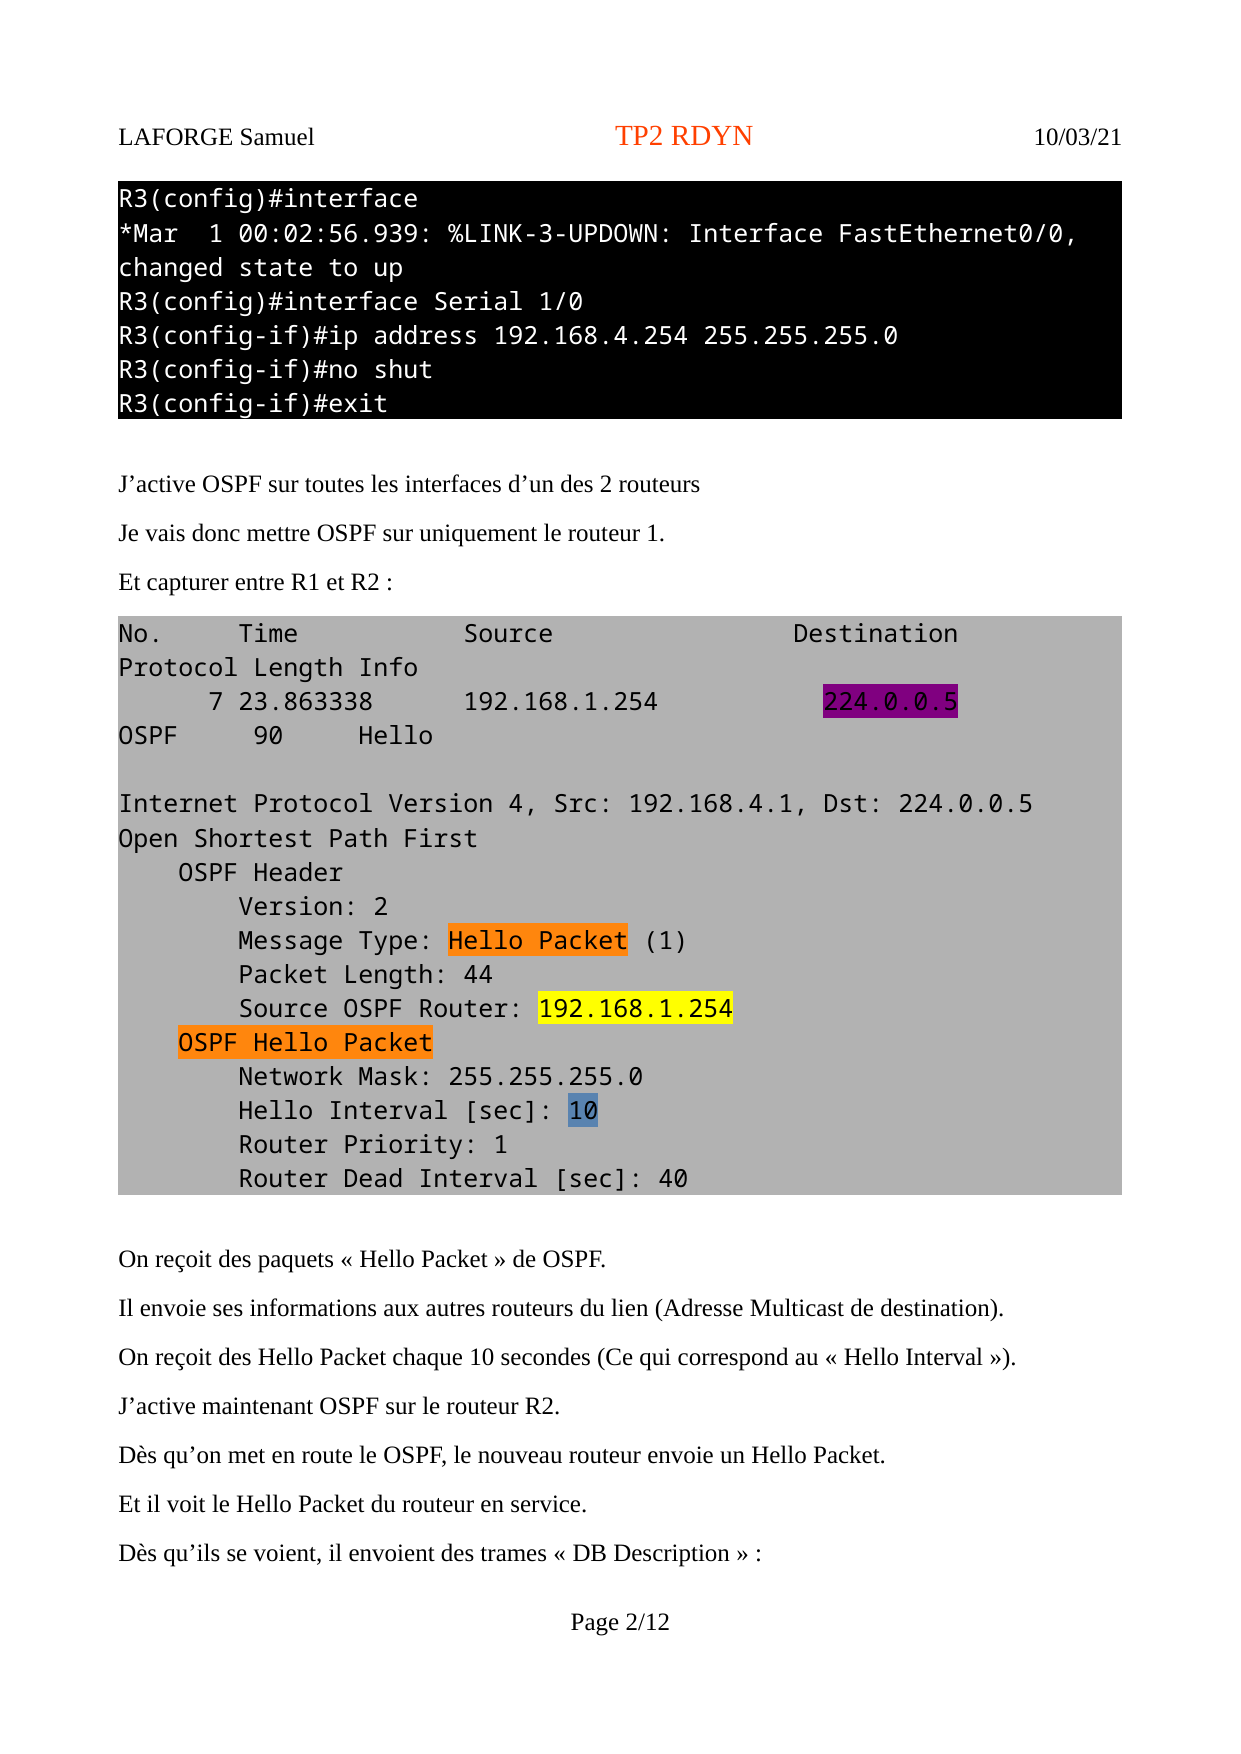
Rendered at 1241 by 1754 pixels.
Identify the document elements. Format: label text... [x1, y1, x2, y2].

text Hello Interval [sec]: 10 [118, 1093, 1122, 1127]
text R3(config)#interface Serial 1/0 [118, 283, 1122, 317]
text Je vais donc mettre OSPF sur uniquement le routeur 1. [118, 518, 1122, 546]
text On reçoit des Hello Packet chaque 10 secondes (Ce qui correspond au « Hello Interval »). [118, 1342, 1122, 1371]
text Dès qu’ils se voient, il envoient des trames « DB Description » : [118, 1538, 1122, 1567]
text Et il voit le Hello Packet du routeur en service. [118, 1489, 1122, 1518]
text No. Time Source Destination Protocol Length Info [118, 616, 1122, 684]
text Message Type: Hello Packet (1) [118, 922, 1122, 956]
text OSPF Hello Packet [118, 1024, 1122, 1059]
text R3(config-if)#exit [118, 386, 1122, 419]
text On reçoit des paquets « Hello Packet » de OSPF. [118, 1244, 1122, 1273]
text J’active maintenant OSPF sur le routeur R2. [118, 1391, 1122, 1420]
text Packet Length: 44 [118, 956, 1122, 991]
text J’active OSPF sur toutes les interfaces d’un des 2 routeurs [118, 469, 1122, 497]
text Il envoie ses informations aux autres routeurs du lien (Adresse Multicast de destination). [118, 1293, 1122, 1322]
text Network Mask: 255.255.255.0 [118, 1059, 1122, 1093]
text Router Priority: 1 [118, 1127, 1122, 1161]
text 7 23.863338 192.168.1.254 224.0.0.5 OSPF 90 Hello [118, 684, 1122, 752]
text R3(config-if)#no shut [118, 351, 1122, 386]
text Version: 2 [118, 888, 1122, 922]
text Internet Protocol Version 4, Src: 192.168.4.1, Dst: 224.0.0.5 [118, 786, 1122, 820]
text Source OSPF Router: 192.168.1.254 [118, 991, 1122, 1024]
text Open Shortest Path First [118, 820, 1122, 854]
text Et capturer entre R1 et R2 : [118, 567, 1122, 596]
text OSPF Header [118, 854, 1122, 888]
text R3(config-if)#ip address 192.168.4.254 255.255.255.0 [118, 317, 1122, 351]
text R3(config)#interface [118, 181, 1122, 215]
text Router Dead Interval [sec]: 40 [118, 1161, 1122, 1195]
text Dès qu’on met en route le OSPF, le nouveau routeur envoie un Hello Packet. [118, 1440, 1122, 1469]
text *Mar 1 00:02:56.939: %LINK-3-UPDOWN: Interface FastEthernet0/0, changed state to up [118, 215, 1122, 283]
